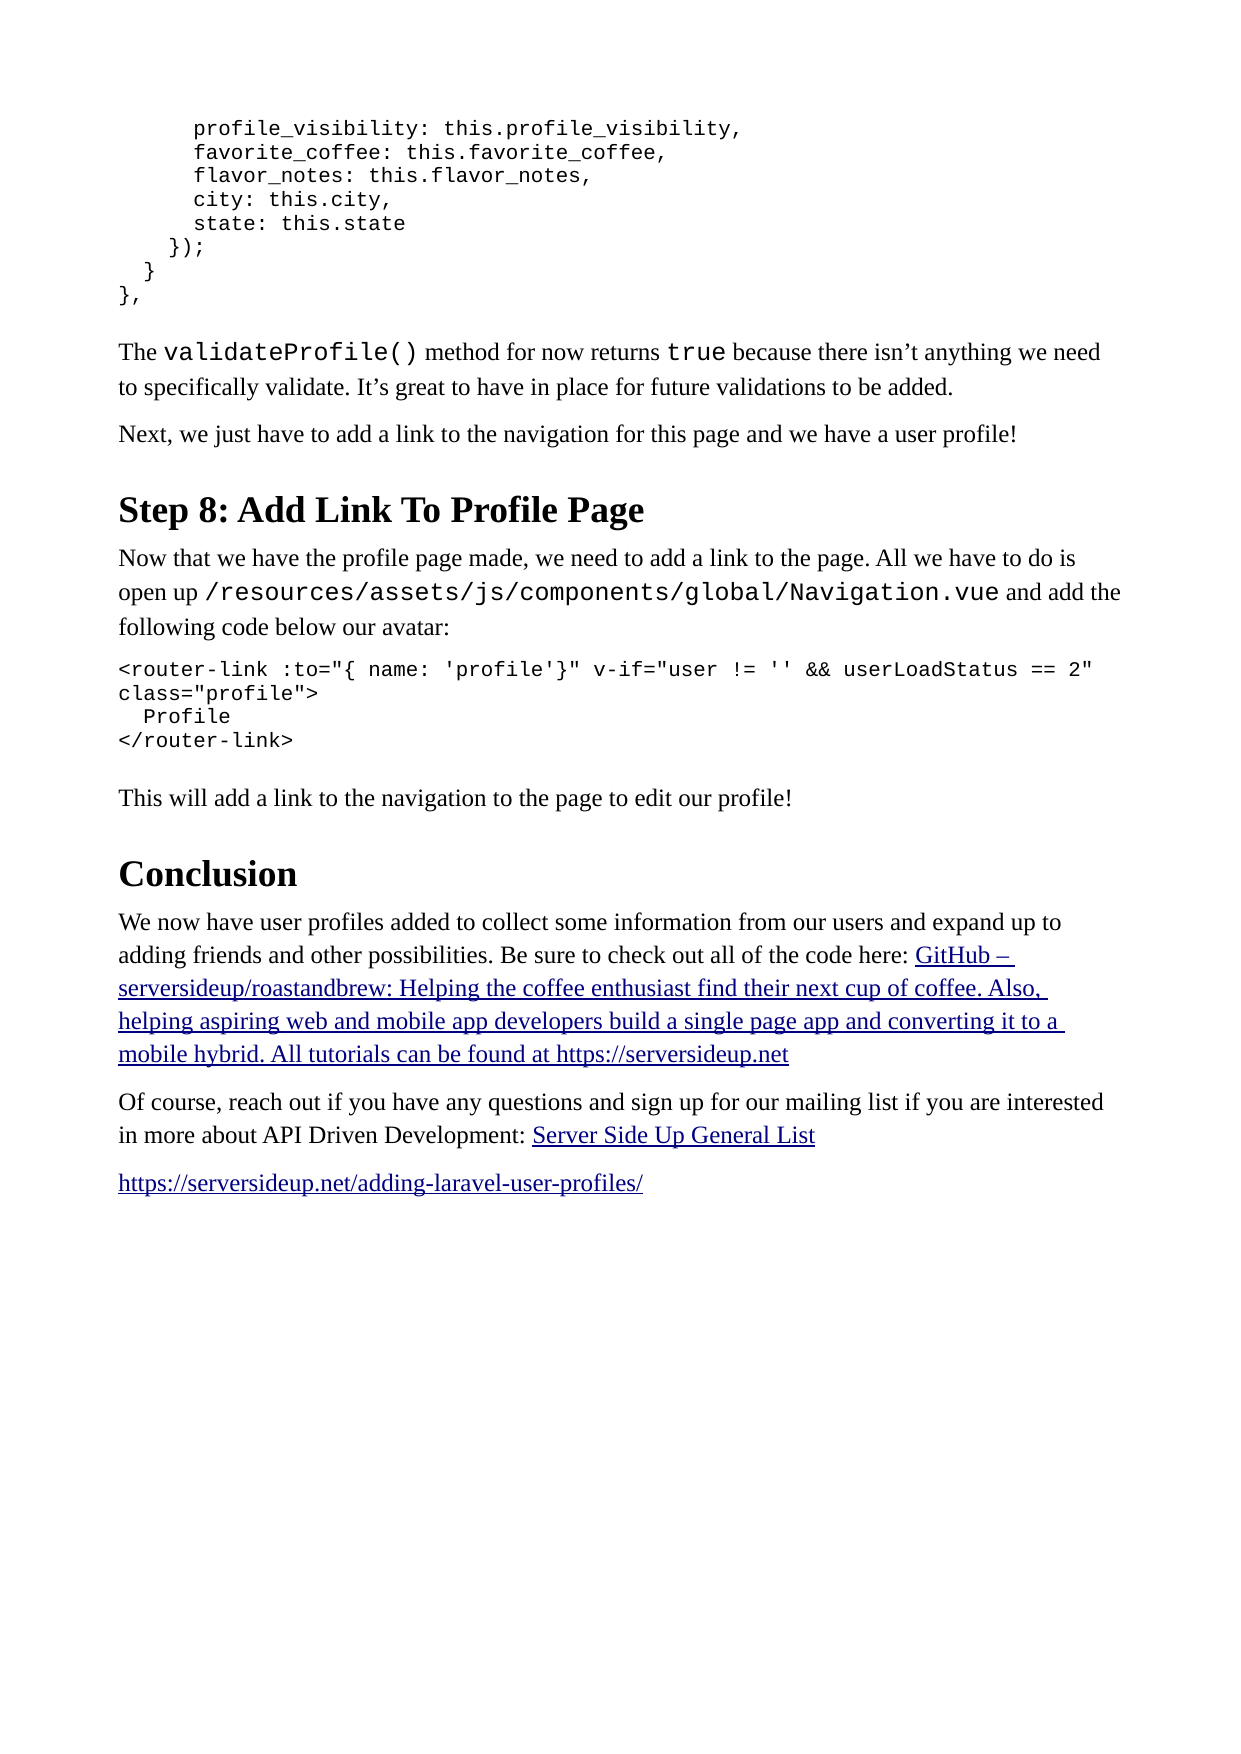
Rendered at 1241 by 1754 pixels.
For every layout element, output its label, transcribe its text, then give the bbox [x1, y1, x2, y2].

text profile_visibility: this.profile_visibility, [118, 118, 1122, 142]
text <router-link :to="{ name: 'profile'}" v-if="user != '' && userLoadStatus == 2" class="profile"> [118, 659, 1122, 707]
text state: this.state [118, 213, 1122, 236]
text https://serversideup.net/adding-laravel-user-profiles/ [118, 1168, 1122, 1196]
subtitle Step 8: Add Link To Profile Page [118, 488, 1122, 531]
text </router-link> [118, 730, 1122, 754]
subtitle Conclusion [118, 852, 1122, 895]
text We now have user profiles added to collect some information from our users and expand up to adding friends and other possibilities. Be sure to check out all of the code here: GitHub – serversideup/roastandbrew: Helping the coffee enthusiast find their next cup of coffee. Also, helping aspiring web and mobile app developers build a single page app and converting it to a mobile hybrid. All tutorials can be found at https://serversideup.net [118, 907, 1122, 1068]
text }, [118, 284, 1122, 307]
text This will add a link to the navigation to the page to edit our profile! [118, 783, 1122, 812]
text city: this.city, [118, 189, 1122, 213]
text } [118, 260, 1122, 284]
text flavor_notes: this.flavor_notes, [118, 165, 1122, 189]
text Now that we have the profile page made, we need to add a link to the page. All we have to do is open up /resources/assets/js/components/global/Navigation.vue and add the following code below our avatar: [118, 543, 1122, 640]
text The validateProfile() method for now returns true because there isn’t anything we need to specifically validate. It’s great to have in place for future validations to be added. [118, 337, 1122, 401]
text Next, we just have to add a link to the navigation for this page and we have a user profile! [118, 419, 1122, 448]
text }); [118, 236, 1122, 260]
text Profile [118, 707, 1122, 730]
text favorite_coffee: this.favorite_coffee, [118, 142, 1122, 165]
text Of course, reach out if you have any questions and sign up for our mailing list if you are interested in more about API Driven Development: Server Side Up General List [118, 1087, 1122, 1149]
